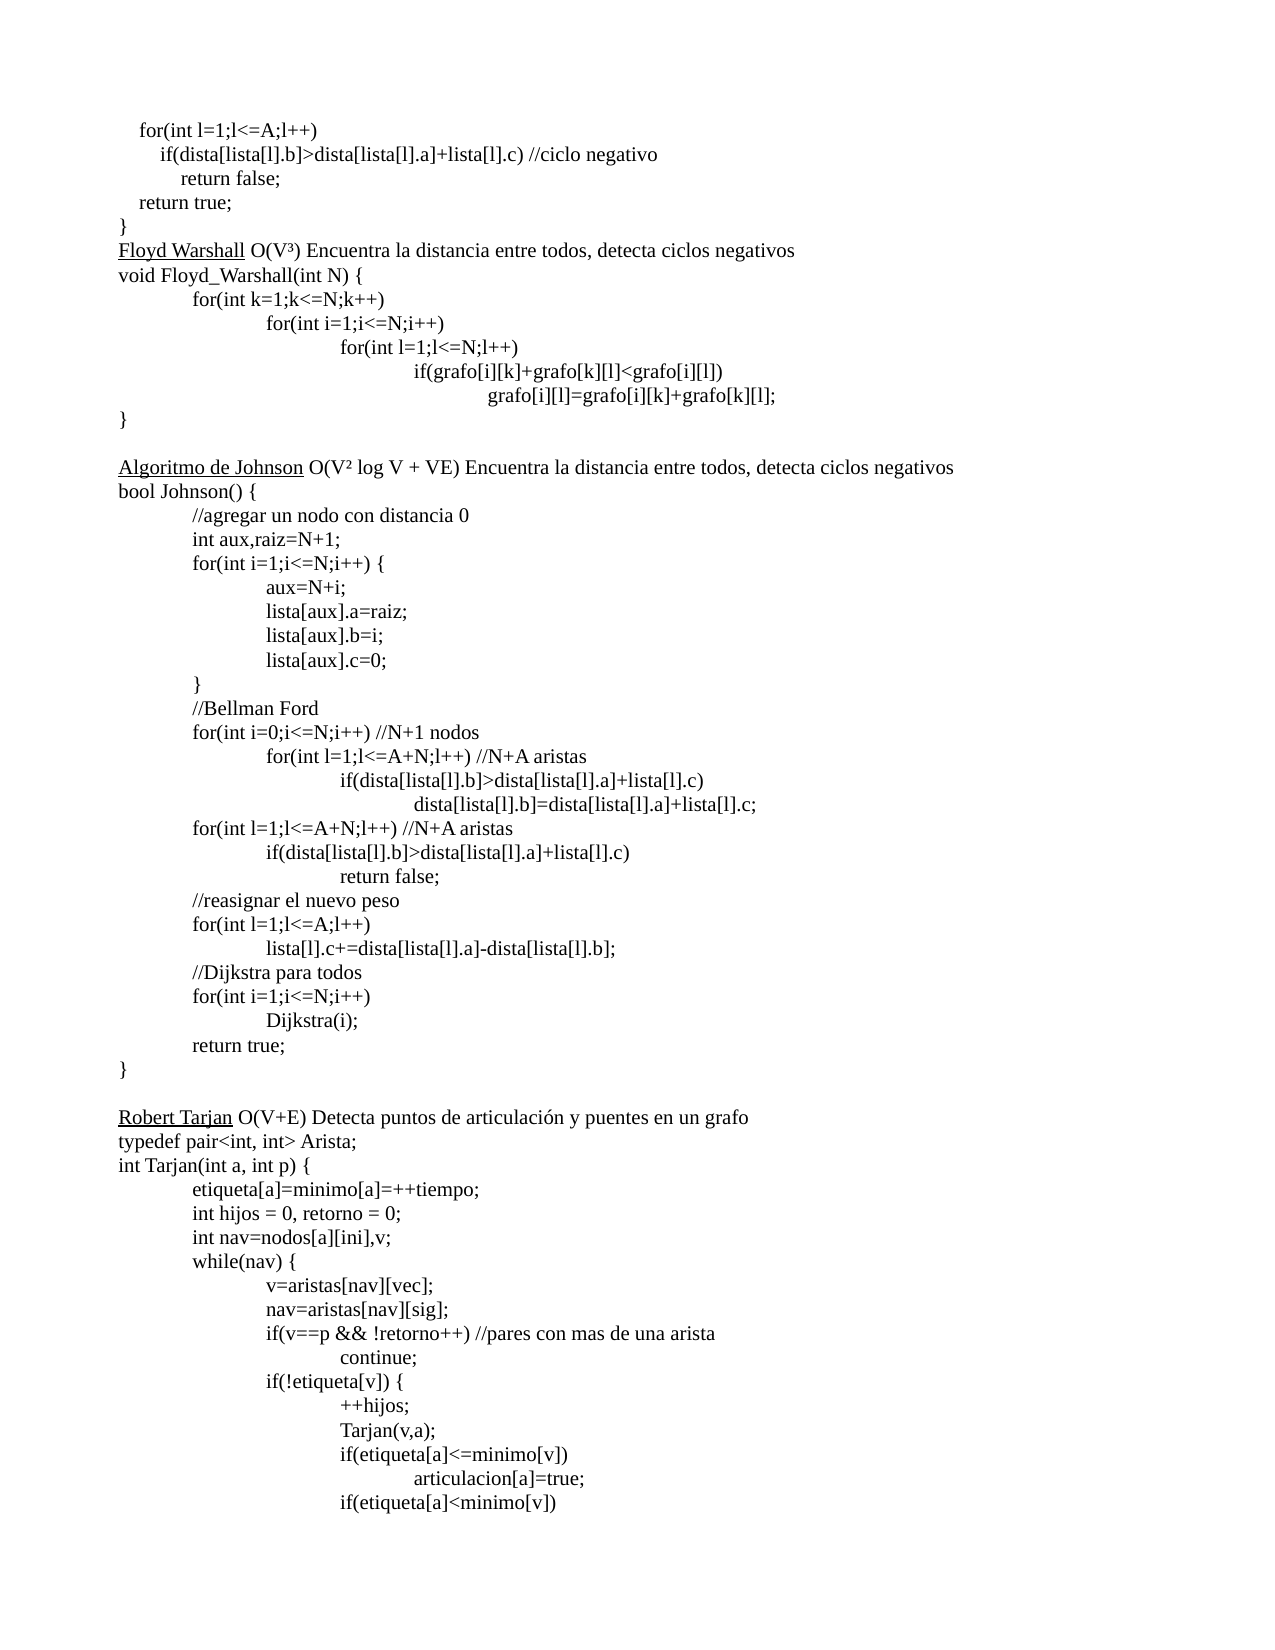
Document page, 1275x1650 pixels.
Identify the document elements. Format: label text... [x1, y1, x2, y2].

text for(int l=1;l<=N;l++) [118, 335, 1157, 359]
text nav=aristas[nav][sig]; [118, 1297, 1157, 1321]
text v=aristas[nav][vec]; [118, 1273, 1157, 1297]
text int Tarjan(int a, int p) { [118, 1153, 1157, 1177]
text dista[lista[l].b]=dista[lista[l].a]+lista[l].c; [118, 792, 1157, 816]
text for(int i=0;i<=N;i++) //N+1 nodos [118, 720, 1157, 744]
text for(int i=1;i<=N;i++) [118, 311, 1157, 335]
text if(v==p && !retorno++) //pares con mas de una arista [118, 1321, 1157, 1345]
text for(int l=1;l<=A+N;l++) //N+A aristas [118, 816, 1157, 840]
text if(etiqueta[a]<minimo[v]) [118, 1490, 1157, 1514]
text } [118, 672, 1157, 696]
text Algoritmo de Johnson O(V² log V + VE) Encuentra la distancia entre todos, detecta ciclos negativos [118, 455, 1157, 479]
text articulacion[a]=true; [118, 1466, 1157, 1490]
text etiqueta[a]=minimo[a]=++tiempo; [118, 1177, 1157, 1201]
text lista[aux].c=0; [118, 647, 1157, 672]
text int aux,raiz=N+1; [118, 527, 1157, 551]
text return true; [118, 190, 1157, 214]
text typedef pair<int, int> Arista; [118, 1129, 1157, 1153]
text Robert Tarjan O(V+E) Detecta puntos de articulación y puentes en un grafo [118, 1105, 1157, 1129]
text ++hijos; [118, 1393, 1157, 1417]
text if(etiqueta[a]<=minimo[v]) [118, 1442, 1157, 1466]
text int nav=nodos[a][ini],v; [118, 1225, 1157, 1249]
text lista[l].c+=dista[lista[l].a]-dista[lista[l].b]; [118, 936, 1157, 960]
text aux=N+i; [118, 575, 1157, 599]
text Dijkstra(i); [118, 1008, 1157, 1032]
text } [118, 1057, 1157, 1081]
text if(!etiqueta[v]) { [118, 1369, 1157, 1393]
text if(dista[lista[l].b]>dista[lista[l].a]+lista[l].c) [118, 768, 1157, 792]
text for(int l=1;l<=A+N;l++) //N+A aristas [118, 744, 1157, 768]
text for(int i=1;i<=N;i++) [118, 984, 1157, 1008]
text continue; [118, 1345, 1157, 1369]
text return false; [118, 864, 1157, 888]
text //Bellman Ford [118, 696, 1157, 720]
text Floyd Warshall O(V³) Encuentra la distancia entre todos, detecta ciclos negativos [118, 238, 1157, 262]
text for(int l=1;l<=A;l++) [118, 912, 1157, 936]
text if(grafo[i][k]+grafo[k][l]<grafo[i][l]) [118, 359, 1157, 383]
text lista[aux].a=raiz; [118, 599, 1157, 623]
text } [118, 407, 1157, 431]
text //reasignar el nuevo peso [118, 888, 1157, 912]
text return false; [118, 166, 1157, 190]
text bool Johnson() { [118, 479, 1157, 503]
text lista[aux].b=i; [118, 623, 1157, 647]
text while(nav) { [118, 1249, 1157, 1273]
text if(dista[lista[l].b]>dista[lista[l].a]+lista[l].c) //ciclo negativo [118, 142, 1157, 166]
text void Floyd_Warshall(int N) { [118, 262, 1157, 287]
text //Dijkstra para todos [118, 960, 1157, 984]
text } [118, 214, 1157, 238]
text //agregar un nodo con distancia 0 [118, 503, 1157, 527]
text return true; [118, 1032, 1157, 1057]
text for(int k=1;k<=N;k++) [118, 287, 1157, 311]
text for(int i=1;i<=N;i++) { [118, 551, 1157, 575]
text Tarjan(v,a); [118, 1417, 1157, 1442]
text int hijos = 0, retorno = 0; [118, 1201, 1157, 1225]
text for(int l=1;l<=A;l++) [118, 118, 1157, 142]
text if(dista[lista[l].b]>dista[lista[l].a]+lista[l].c) [118, 840, 1157, 864]
text grafo[i][l]=grafo[i][k]+grafo[k][l]; [118, 383, 1157, 407]
